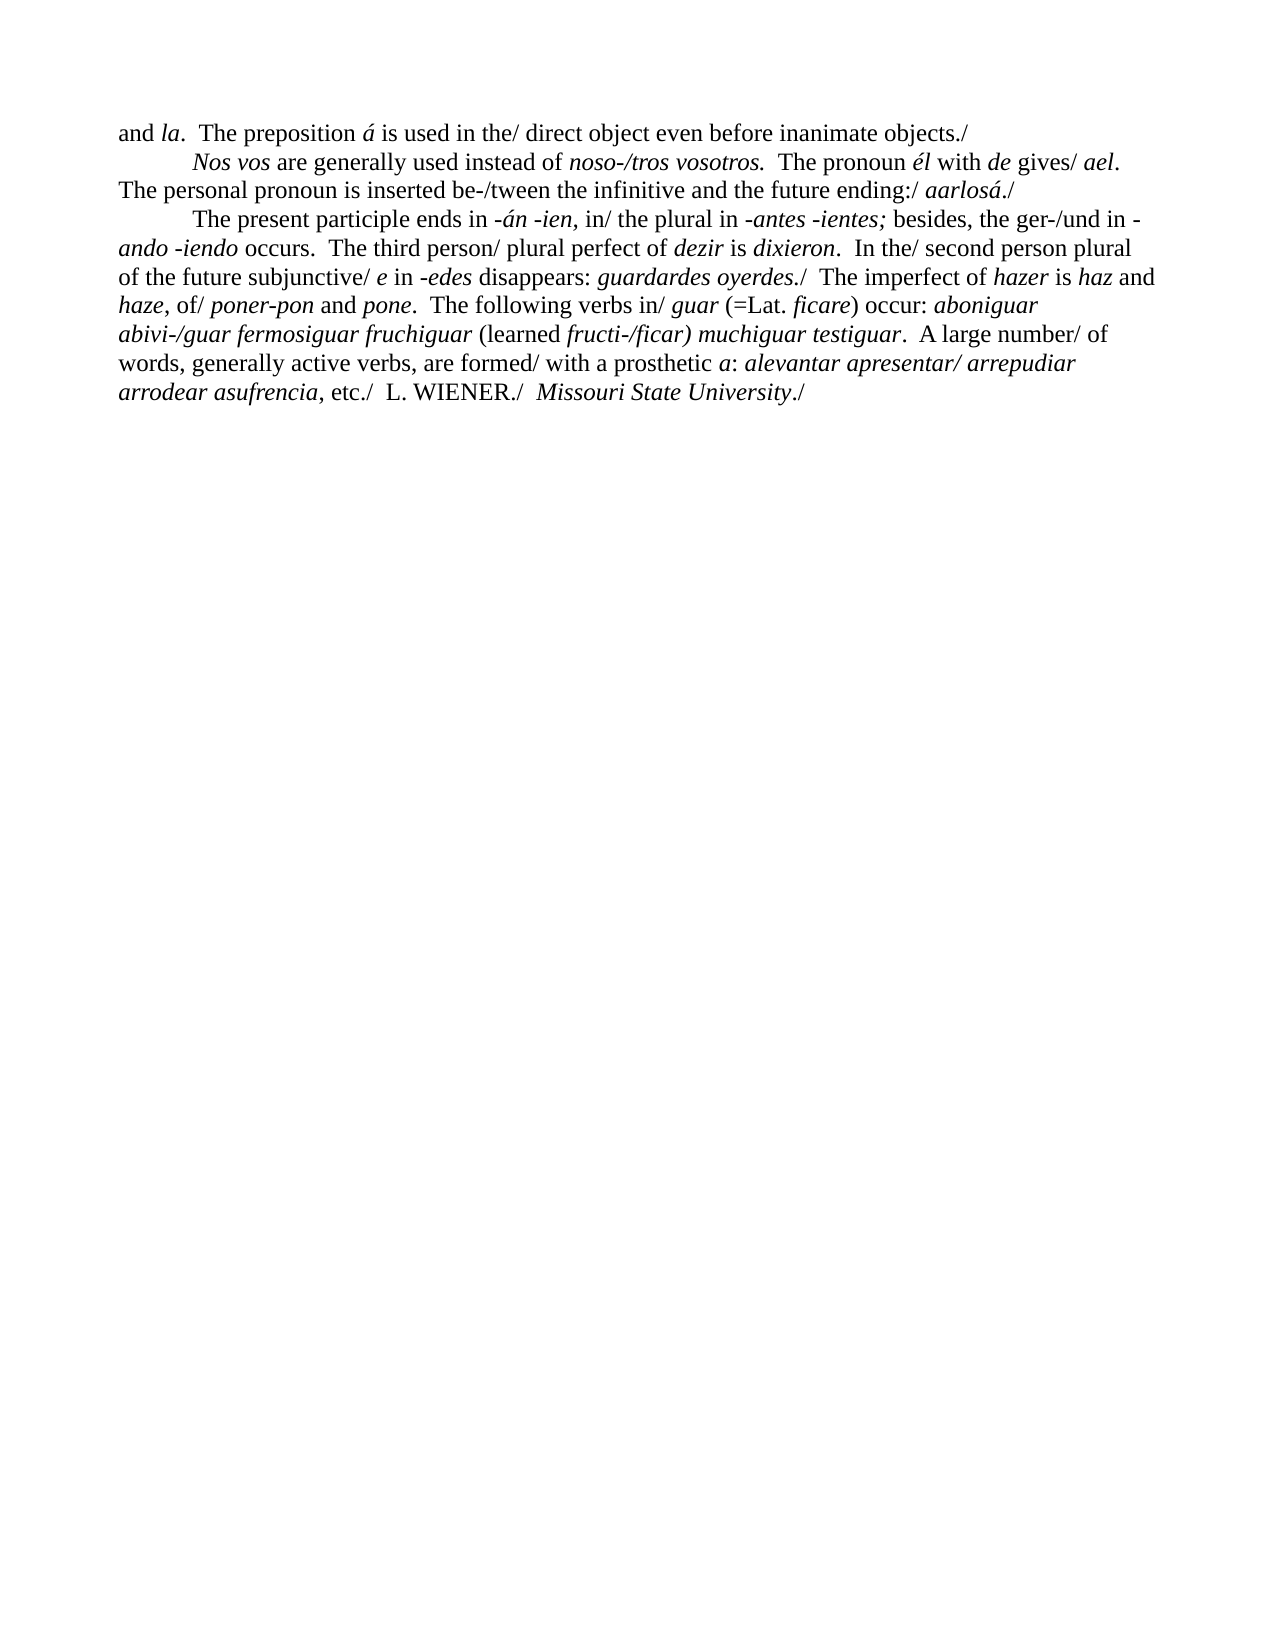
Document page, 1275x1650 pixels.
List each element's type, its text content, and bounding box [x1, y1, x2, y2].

text Nos vos are generally used instead of noso-/tros vosotros. The pronoun él with de gives/ ael. The personal pronoun is inserted be-/tween the infinitive and the future ending:/ aarlosá./ [118, 147, 1157, 204]
text The present participle ends in -án -ien, in/ the plural in -antes -ientes; besides, the ger-/und in -ando -iendo occurs. The third person/ plural perfect of dezir is dixieron. In the/ second person plural of the future subjunctive/ e in -edes disappears: guardardes oyerdes./ The imperfect of hazer is haz and haze, of/ poner-pon and pone. The following verbs in/ guar (=Lat. ficare) occur: aboniguar abivi-/guar fermosiguar fruchiguar (learned fructi-/ficar) muchiguar testiguar. A large number/ of words, generally active verbs, are formed/ with a prosthetic a: alevantar apresentar/ arrepudiar arrodear asufrencia, etc./ L. WIENER./ Missouri State University./ [118, 204, 1157, 406]
text and la. The preposition á is used in the/ direct object even before inanimate objects./ [118, 118, 1157, 147]
